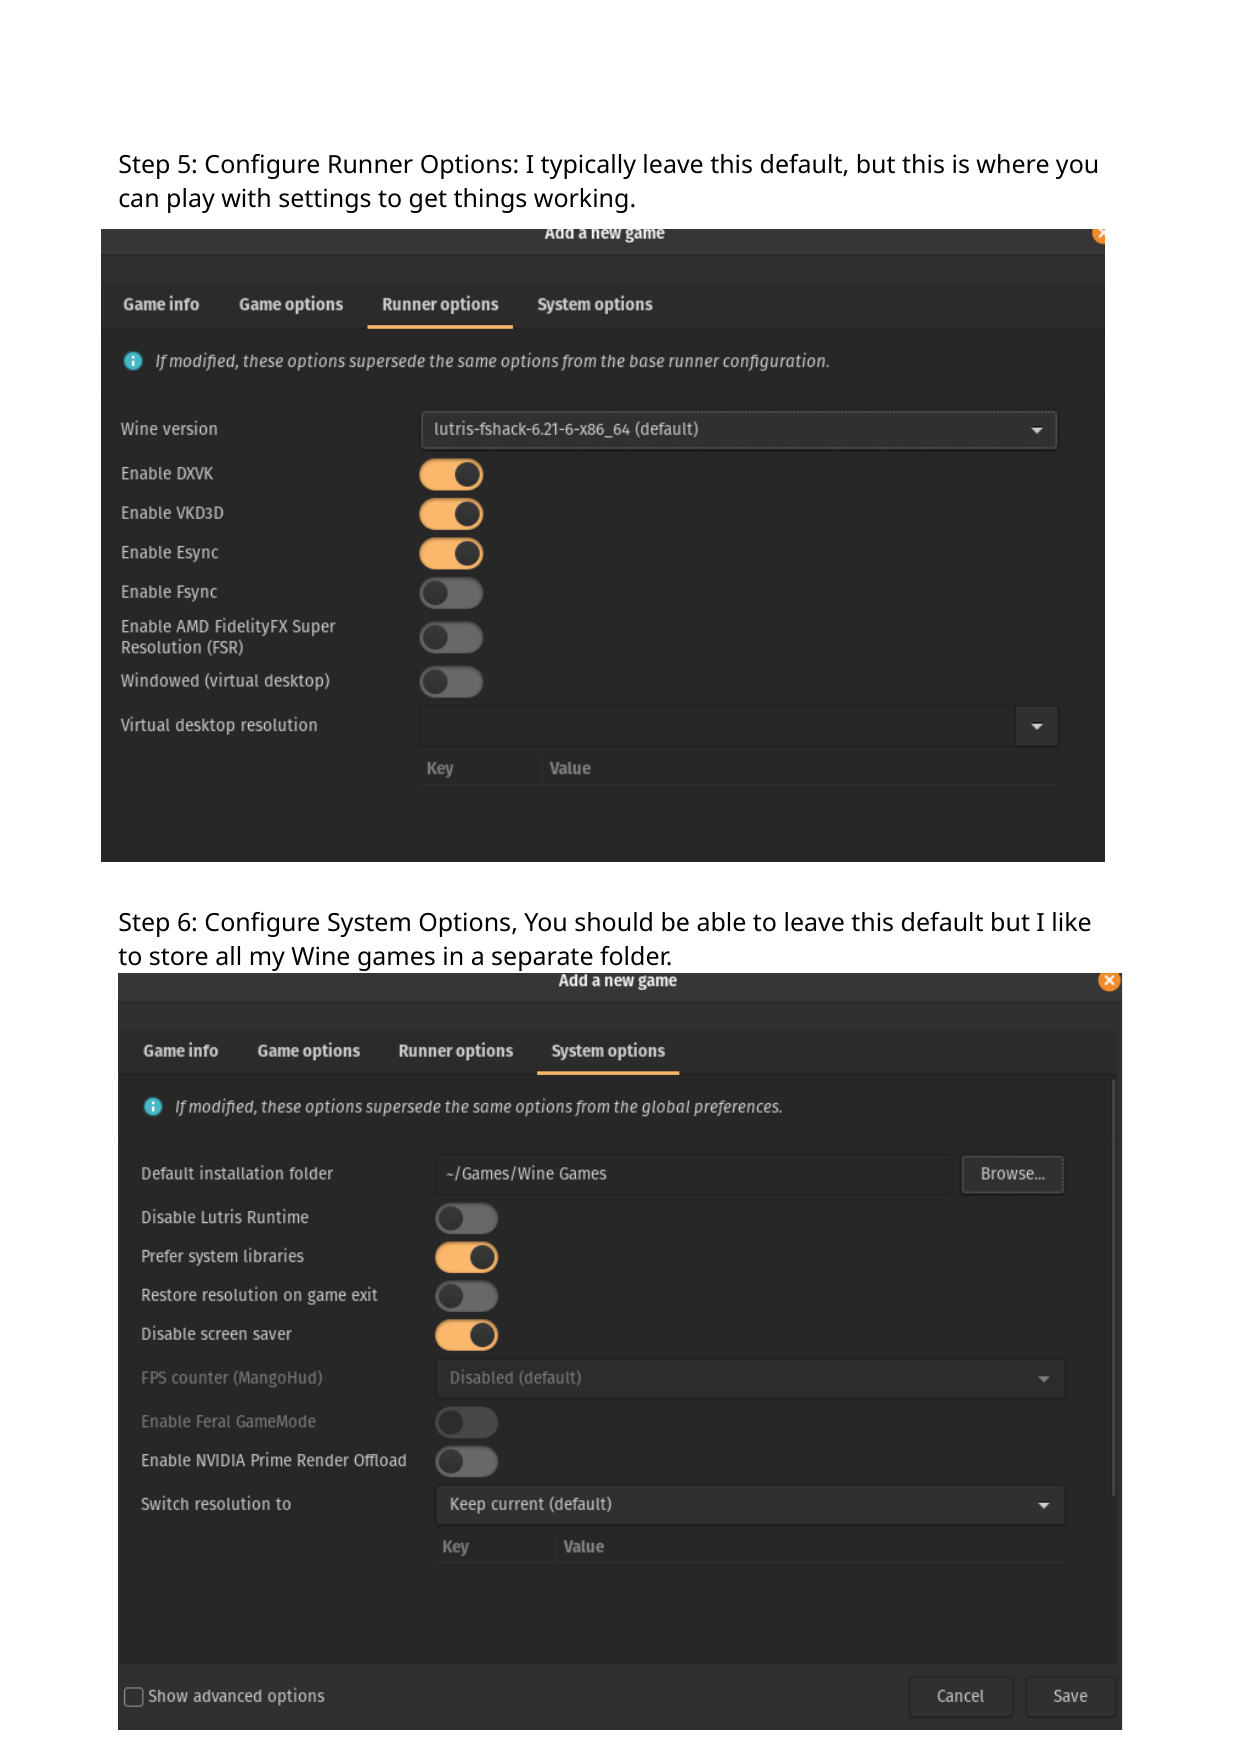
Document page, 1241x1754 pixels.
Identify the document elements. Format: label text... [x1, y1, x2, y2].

picture [118, 973, 1123, 1730]
text Step 5: Configure Runner Options: I typically leave this default, but this is where you can play with settings to get things working. [118, 147, 1122, 244]
text Step 6: Configure System Options, You should be able to leave this default but I like to store all my Wine games in a separate folder. [118, 905, 1122, 973]
picture [101, 229, 1105, 862]
